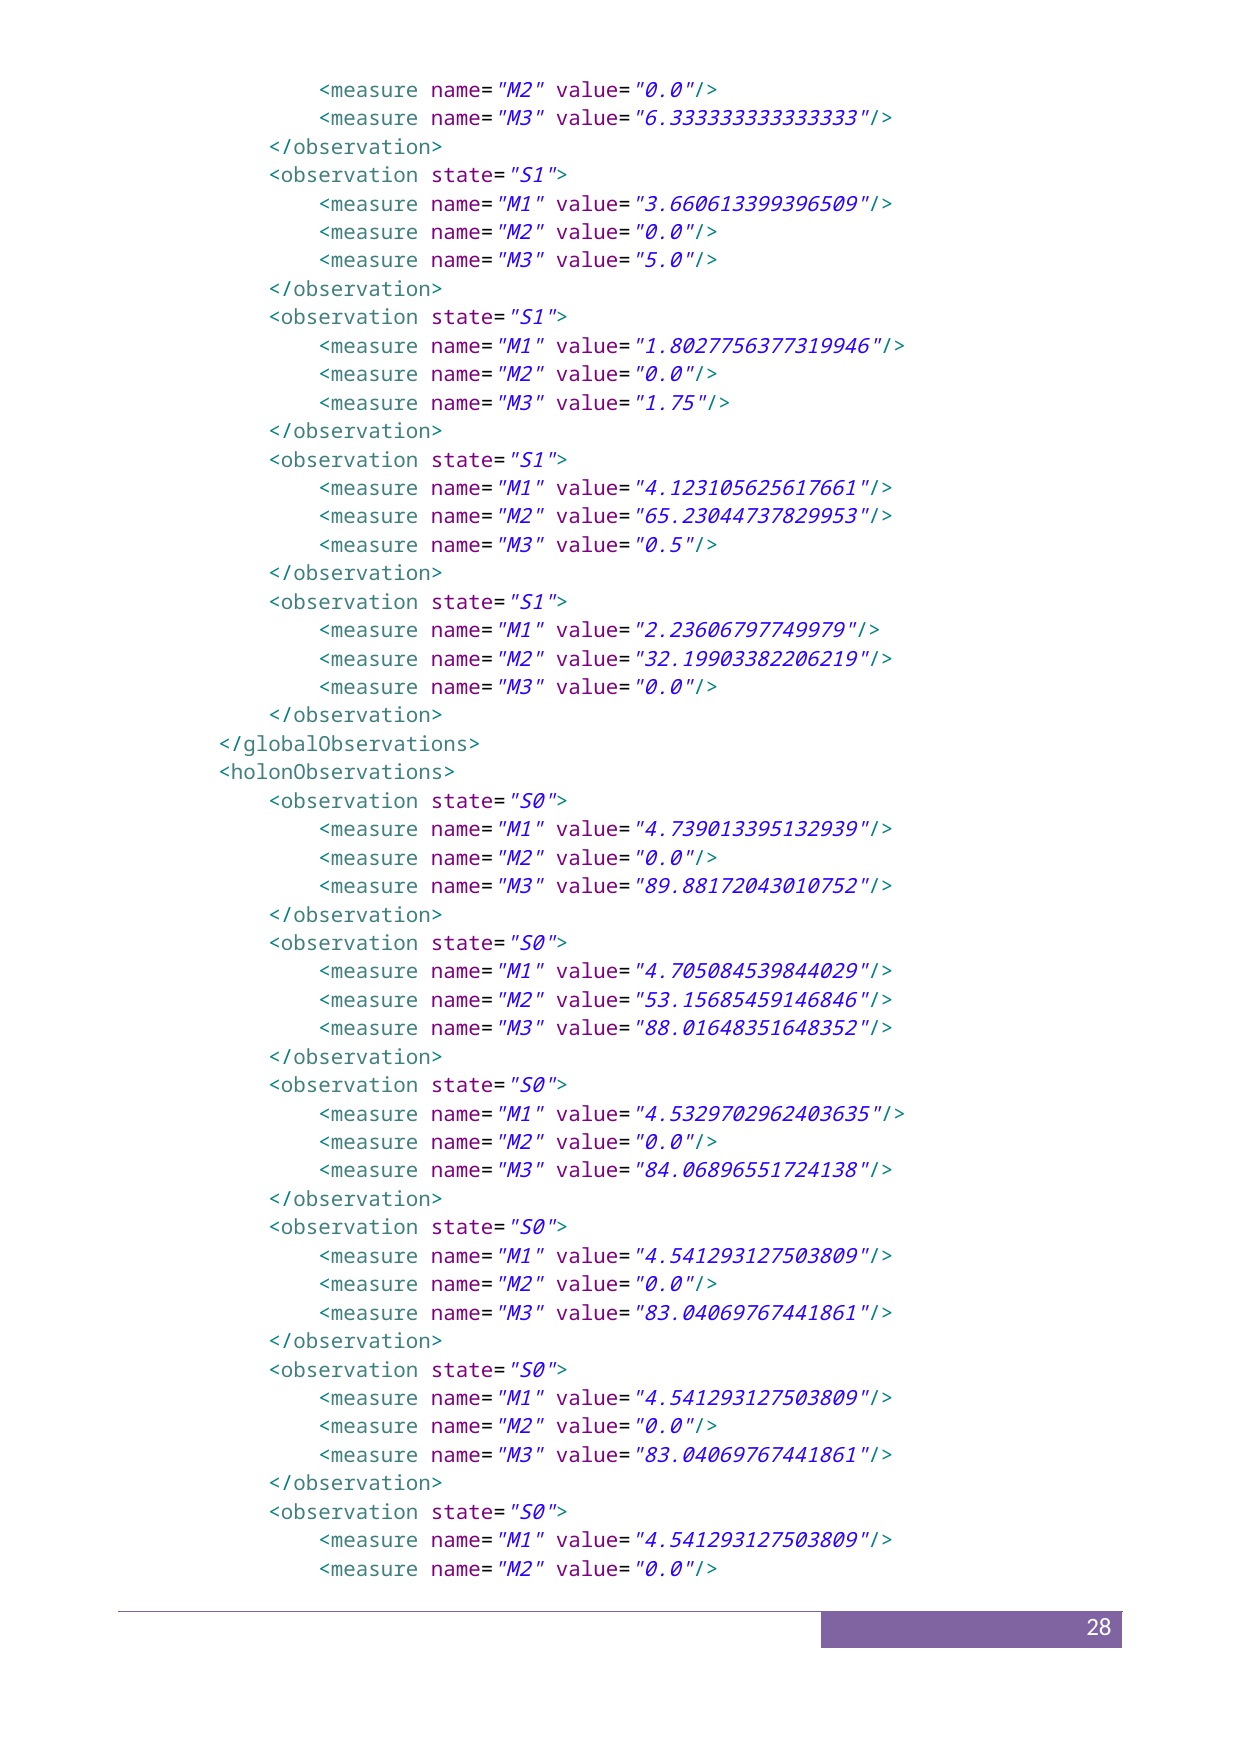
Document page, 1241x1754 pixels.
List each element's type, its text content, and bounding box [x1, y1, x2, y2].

text <measure name="M2" value="0.0"/> [118, 1554, 1122, 1582]
text <measure name="M2" value="0.0"/> [118, 75, 1122, 103]
text </observation> [118, 900, 1122, 928]
text <measure name="M3" value="88.01648351648352"/> [118, 1013, 1122, 1042]
text <observation state="S0"> [118, 1212, 1122, 1241]
text <observation state="S1"> [118, 445, 1122, 473]
text <observation state="S1"> [118, 587, 1122, 615]
text <measure name="M3" value="0.0"/> [118, 672, 1122, 701]
text </observation> [118, 1468, 1122, 1497]
text <measure name="M1" value="2.23606797749979"/> [118, 615, 1122, 644]
text </observation> [118, 1042, 1122, 1070]
text <measure name="M2" value="0.0"/> [118, 1412, 1122, 1440]
text <measure name="M1" value="4.541293127503809"/> [118, 1383, 1122, 1412]
text <measure name="M3" value="83.04069767441861"/> [118, 1298, 1122, 1326]
text <observation state="S1"> [118, 160, 1122, 189]
text <measure name="M2" value="0.0"/> [118, 1127, 1122, 1156]
text <measure name="M3" value="6.333333333333333"/> [118, 103, 1122, 132]
text <measure name="M1" value="4.5329702962403635"/> [118, 1099, 1122, 1127]
text <observation state="S0"> [118, 786, 1122, 814]
text <measure name="M1" value="1.8027756377319946"/> [118, 331, 1122, 359]
text <observation state="S1"> [118, 302, 1122, 331]
text <measure name="M1" value="4.705084539844029"/> [118, 957, 1122, 985]
text <holonObservations> [118, 757, 1122, 786]
text <measure name="M1" value="3.660613399396509"/> [118, 189, 1122, 217]
text <measure name="M3" value="83.04069767441861"/> [118, 1440, 1122, 1468]
text </globalObservations> [118, 729, 1122, 757]
text <measure name="M3" value="0.5"/> [118, 530, 1122, 558]
text <measure name="M2" value="53.15685459146846"/> [118, 985, 1122, 1013]
text <measure name="M2" value="0.0"/> [118, 843, 1122, 871]
text <measure name="M2" value="0.0"/> [118, 217, 1122, 246]
text <observation state="S0"> [118, 1070, 1122, 1099]
text </observation> [118, 132, 1122, 160]
text </observation> [118, 558, 1122, 587]
text <measure name="M1" value="4.739013395132939"/> [118, 814, 1122, 843]
text <observation state="S0"> [118, 1497, 1122, 1525]
text <measure name="M1" value="4.123105625617661"/> [118, 473, 1122, 502]
text <measure name="M1" value="4.541293127503809"/> [118, 1525, 1122, 1554]
text <measure name="M3" value="5.0"/> [118, 246, 1122, 274]
text <measure name="M2" value="0.0"/> [118, 359, 1122, 388]
text <measure name="M2" value="65.23044737829953"/> [118, 502, 1122, 530]
text <measure name="M3" value="84.06896551724138"/> [118, 1156, 1122, 1184]
text <measure name="M3" value="1.75"/> [118, 388, 1122, 416]
text </observation> [118, 1326, 1122, 1355]
text </observation> [118, 1184, 1122, 1212]
text <measure name="M2" value="0.0"/> [118, 1269, 1122, 1298]
text </observation> [118, 416, 1122, 445]
text </observation> [118, 274, 1122, 302]
text <measure name="M2" value="32.19903382206219"/> [118, 644, 1122, 672]
text <observation state="S0"> [118, 928, 1122, 957]
text </observation> [118, 701, 1122, 729]
text <measure name="M3" value="89.88172043010752"/> [118, 871, 1122, 900]
text <observation state="S0"> [118, 1355, 1122, 1383]
text <measure name="M1" value="4.541293127503809"/> [118, 1241, 1122, 1269]
